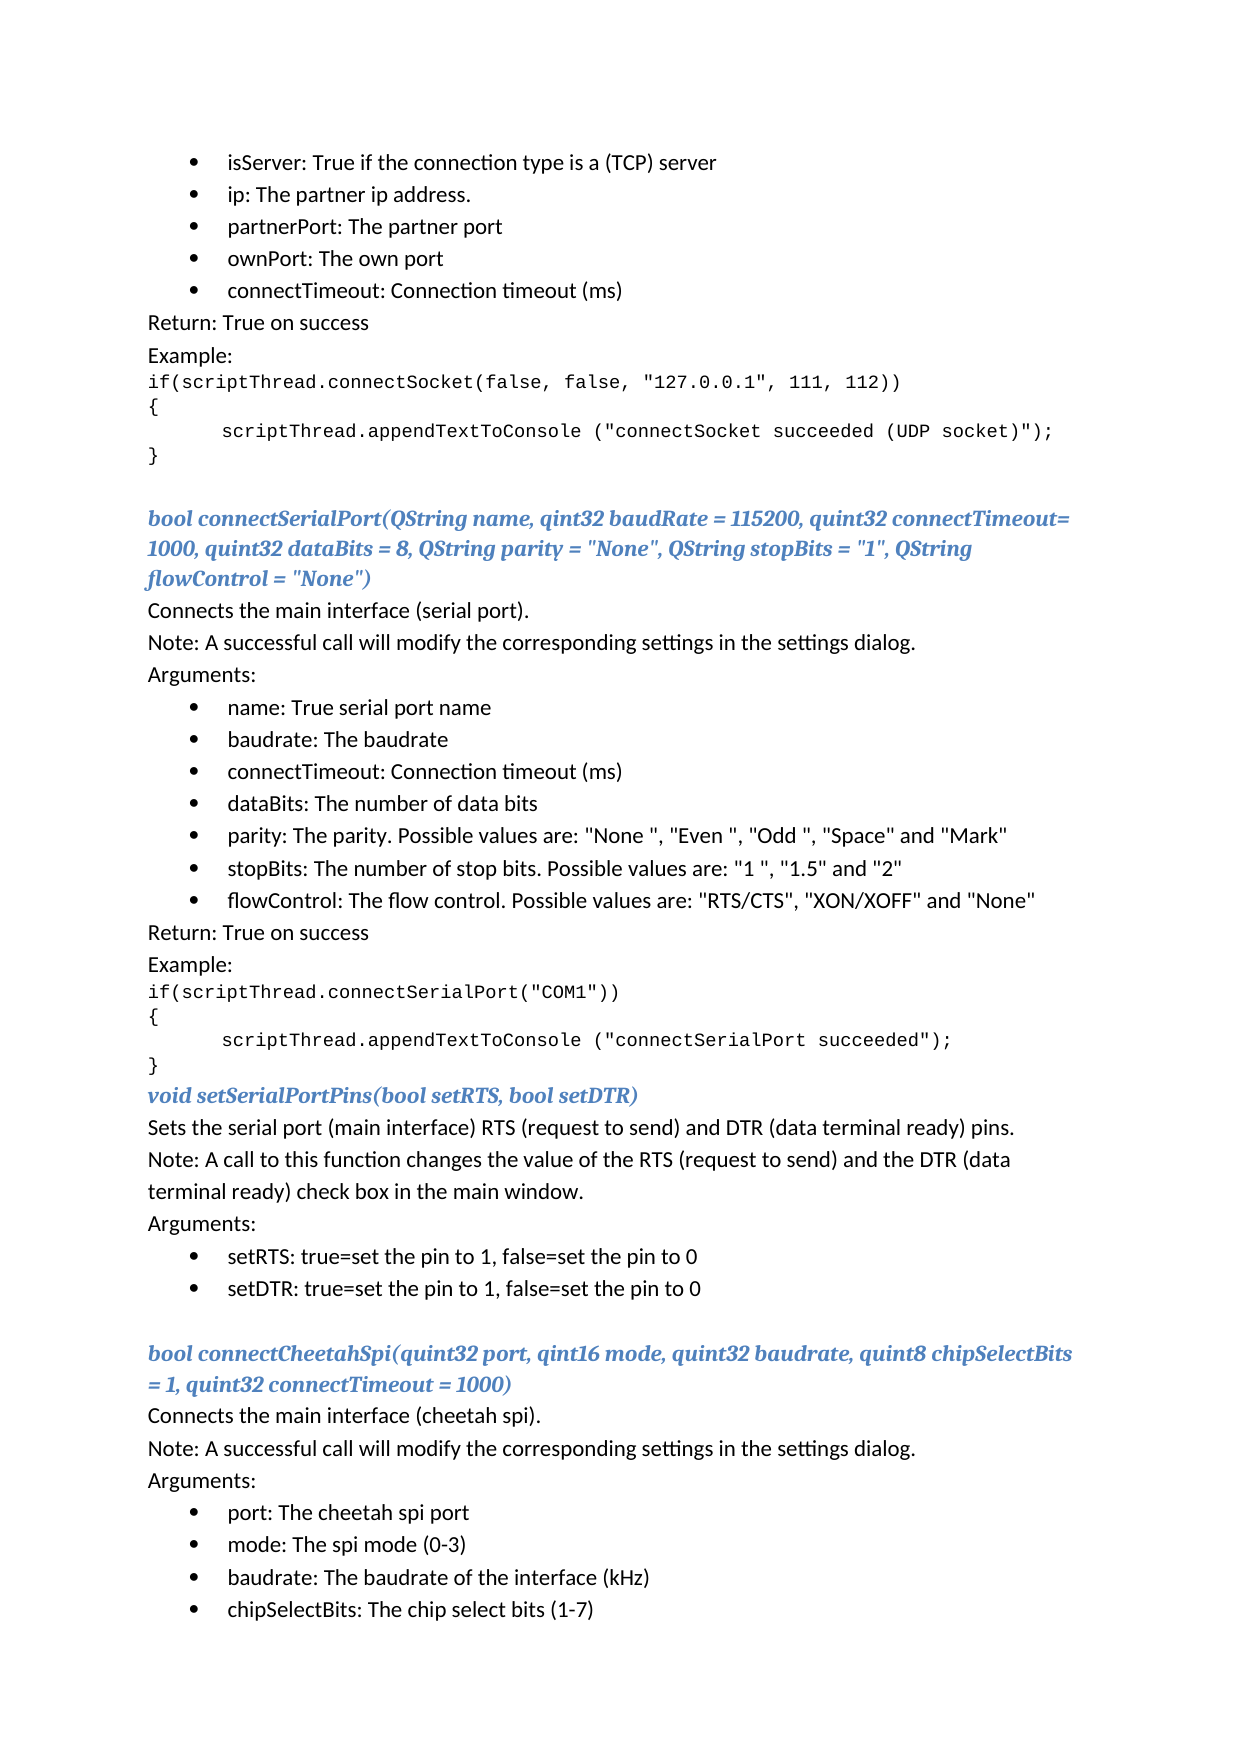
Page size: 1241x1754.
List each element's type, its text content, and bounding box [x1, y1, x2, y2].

subtitle bool connectSerialPort(QString name, qint32 baudRate = 115200, quint32 connectTimeout= 1000, quint32 dataBits = 8, QString parity = "None", QString stopBits = "1", QString flowControl = "None") [148, 506, 1093, 592]
list isServer: True if the connection type is a (TCP) server [190, 148, 1093, 176]
list flowControl: The flow control. Possible values are: "RTS/CTS", "XON/XOFF" and "None" [190, 886, 1093, 914]
list stopBits: The number of stop bits. Possible values are: "1 ", "1.5" and "2" [190, 854, 1093, 882]
list ip: The partner ip address. [190, 180, 1093, 208]
list setRTS: true=set the pin to 1, false=set the pin to 0 [190, 1242, 1093, 1270]
text if(scriptThread.connectSerialPort("COM1")) [148, 982, 1093, 1004]
subtitle bool connectCheetahSpi(quint32 port, qint16 mode, quint32 baudrate, quint8 chipSelectBits = 1, quint32 connectTimeout = 1000) [148, 1341, 1093, 1398]
text Arguments: [148, 661, 1093, 688]
text Note: A successful call will modify the corresponding settings in the settings dialog. [148, 628, 1093, 656]
list mode: The spi mode (0-3) [190, 1530, 1093, 1558]
list Return: True on success [148, 308, 1093, 337]
text } [148, 446, 1093, 467]
list chipSelectBits: The chip select bits (1-7) [190, 1595, 1093, 1623]
subtitle void setSerialPortPins(bool setRTS, bool setDTR) [148, 1083, 1093, 1109]
list connectTimeout: Connection timeout (ms) [190, 276, 1093, 304]
list ownPort: The own port [190, 244, 1093, 272]
text scriptThread.appendTextToConsole ("connectSerialPort succeeded"); [148, 1031, 1093, 1052]
text Connects the main interface (cheetah spi). [148, 1402, 1093, 1430]
text { [148, 1007, 1093, 1028]
list port: The cheetah spi port [190, 1498, 1093, 1526]
text Arguments: [148, 1209, 1093, 1238]
list dataBits: The number of data bits [190, 789, 1093, 817]
list parity: The parity. Possible values are: "None ", "Even ", "Odd ", "Space" and "Mark" [190, 821, 1093, 849]
list name: True serial port name [190, 693, 1093, 721]
list Return: True on success [148, 918, 1093, 946]
text Sets the serial port (main interface) RTS (request to send) and DTR (data terminal ready) pins. [148, 1113, 1093, 1141]
text Example: [148, 341, 1093, 369]
text scriptThread.appendTextToConsole ("connectSocket succeeded (UDP socket)"); [148, 422, 1093, 443]
text Note: A successful call will modify the corresponding settings in the settings dialog. [148, 1434, 1093, 1462]
text Example: [148, 950, 1093, 978]
text Note: A call to this function changes the value of the RTS (request to send) and the DTR (data terminal ready) check box in the main window. [148, 1145, 1093, 1205]
list connectTimeout: Connection timeout (ms) [190, 757, 1093, 785]
text Connects the main interface (serial port). [148, 596, 1093, 624]
text if(scriptThread.connectSocket(false, false, "127.0.0.1", 111, 112)) [148, 373, 1093, 394]
list baudrate: The baudrate [190, 725, 1093, 753]
text { [148, 397, 1093, 418]
text } [148, 1056, 1093, 1077]
list baudrate: The baudrate of the interface (kHz) [190, 1563, 1093, 1591]
list setDTR: true=set the pin to 1, false=set the pin to 0 [190, 1274, 1093, 1302]
text Arguments: [148, 1466, 1093, 1494]
list partnerPort: The partner port [190, 212, 1093, 240]
